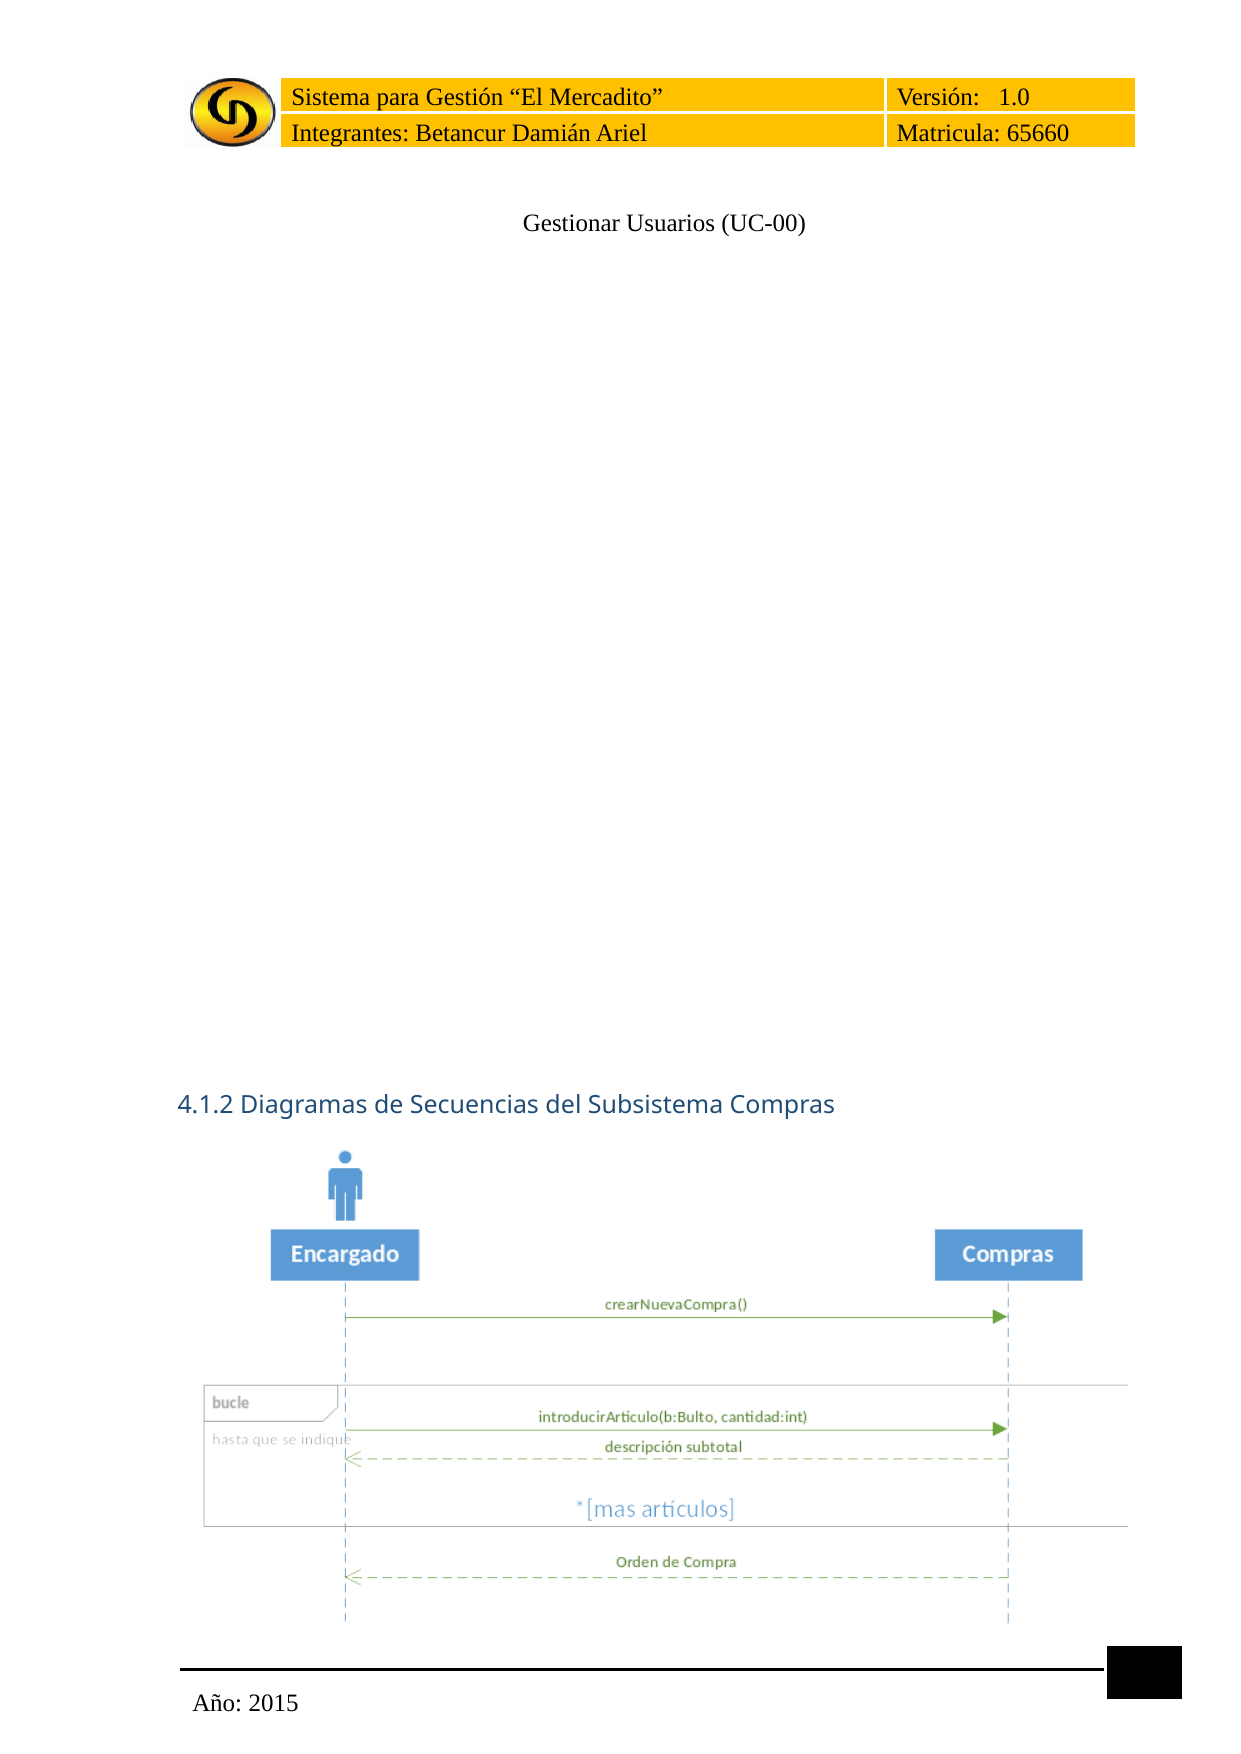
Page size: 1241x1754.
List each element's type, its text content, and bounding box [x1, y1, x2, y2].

text Gestionar Usuarios (UC-00) [177, 208, 1152, 236]
subtitle 4.1.2 Diagramas de Secuencias del Subsistema Compras [177, 1087, 1152, 1121]
